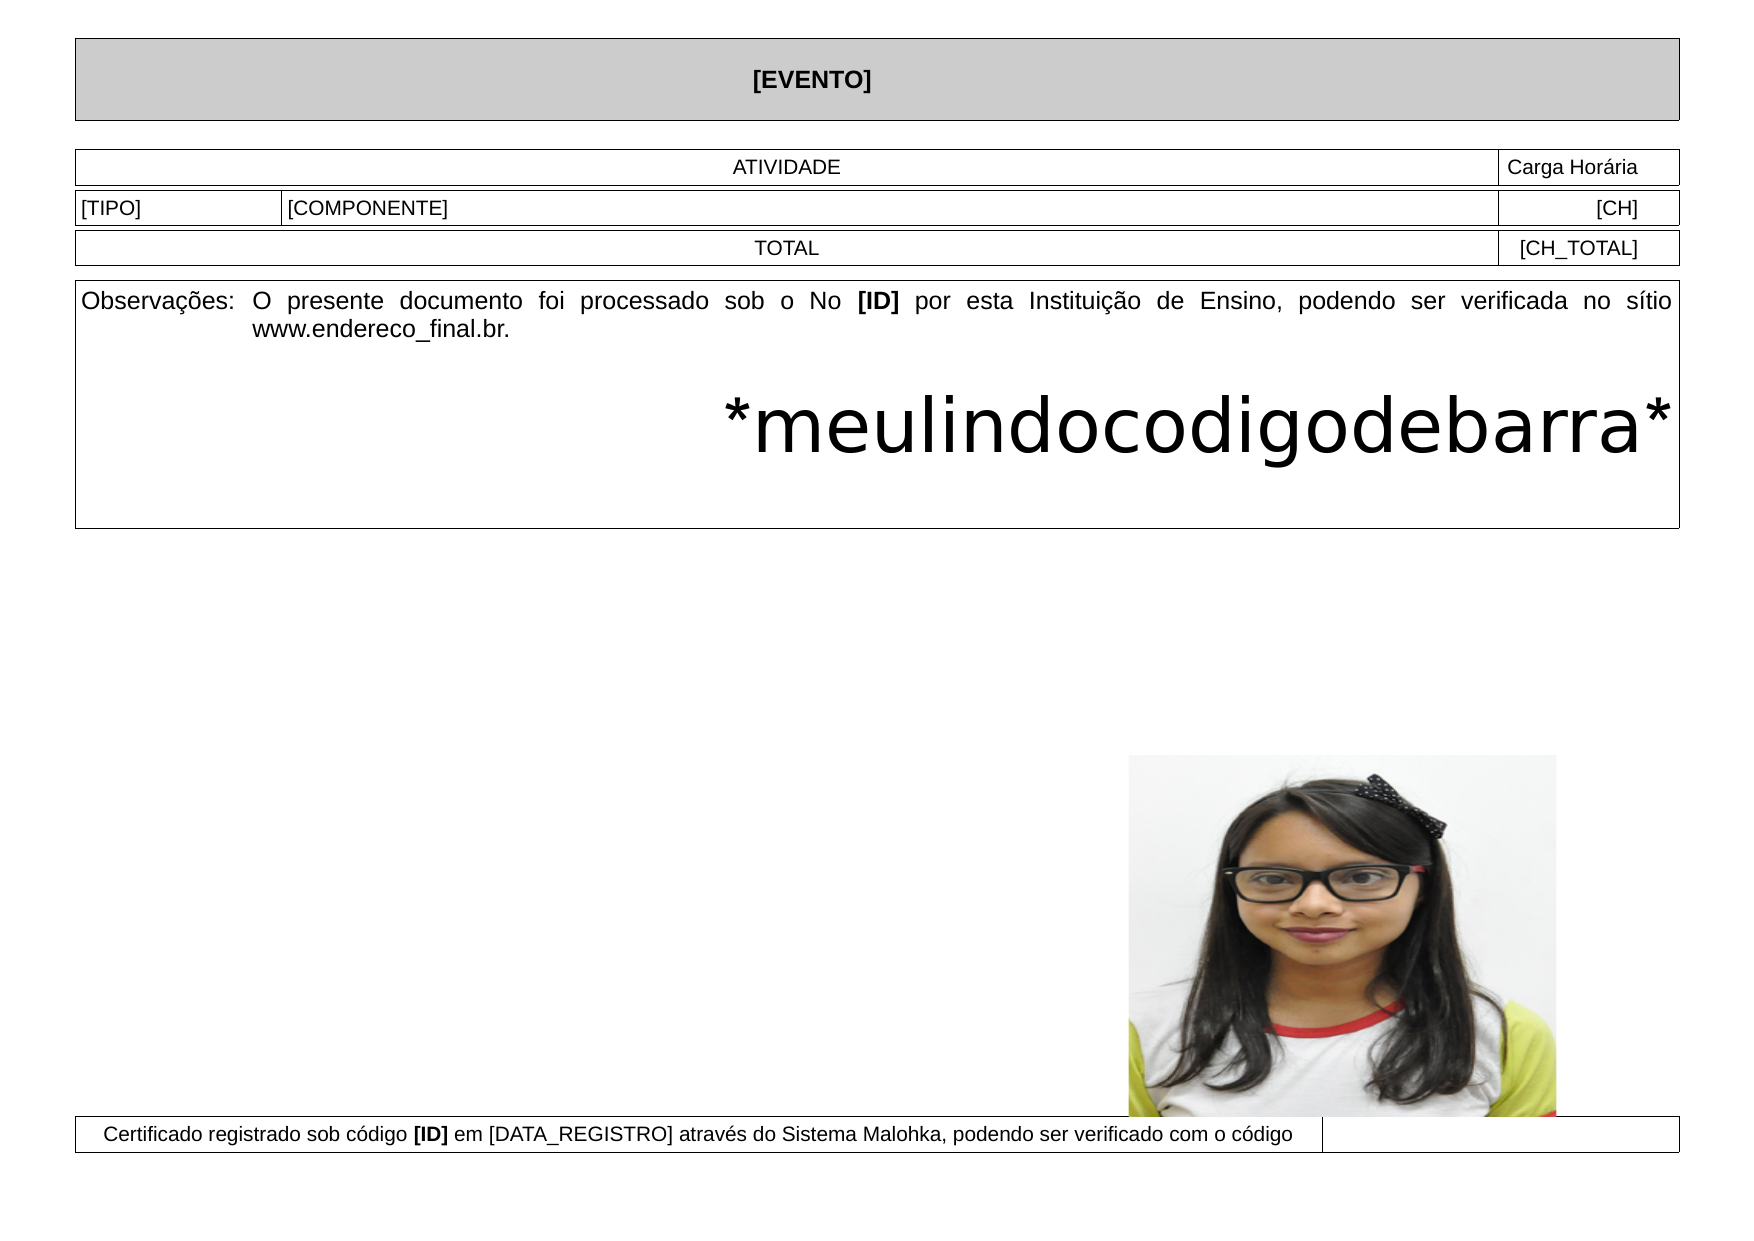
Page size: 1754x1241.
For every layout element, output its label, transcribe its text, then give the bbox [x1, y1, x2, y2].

table_header Observações: O presente documento foi processado sob o No [ID] por esta Instituição de Ensino, podendo ser verificada no sítio www.endereco_final.br. *meulindocodigodebarra* [76, 281, 1679, 528]
table_header [EVENTO] [76, 39, 1679, 120]
table_header Carga Horária [1499, 150, 1679, 184]
table_header [COMPONENTE] [282, 191, 1498, 225]
table_header [CH] [1499, 191, 1679, 225]
table_header ATIVIDADE [76, 150, 1498, 184]
table_header [CH_TOTAL] [1499, 231, 1679, 265]
picture [1128, 755, 1557, 1117]
table_header [TIPO] [76, 191, 281, 225]
table_header TOTAL [76, 231, 1498, 265]
